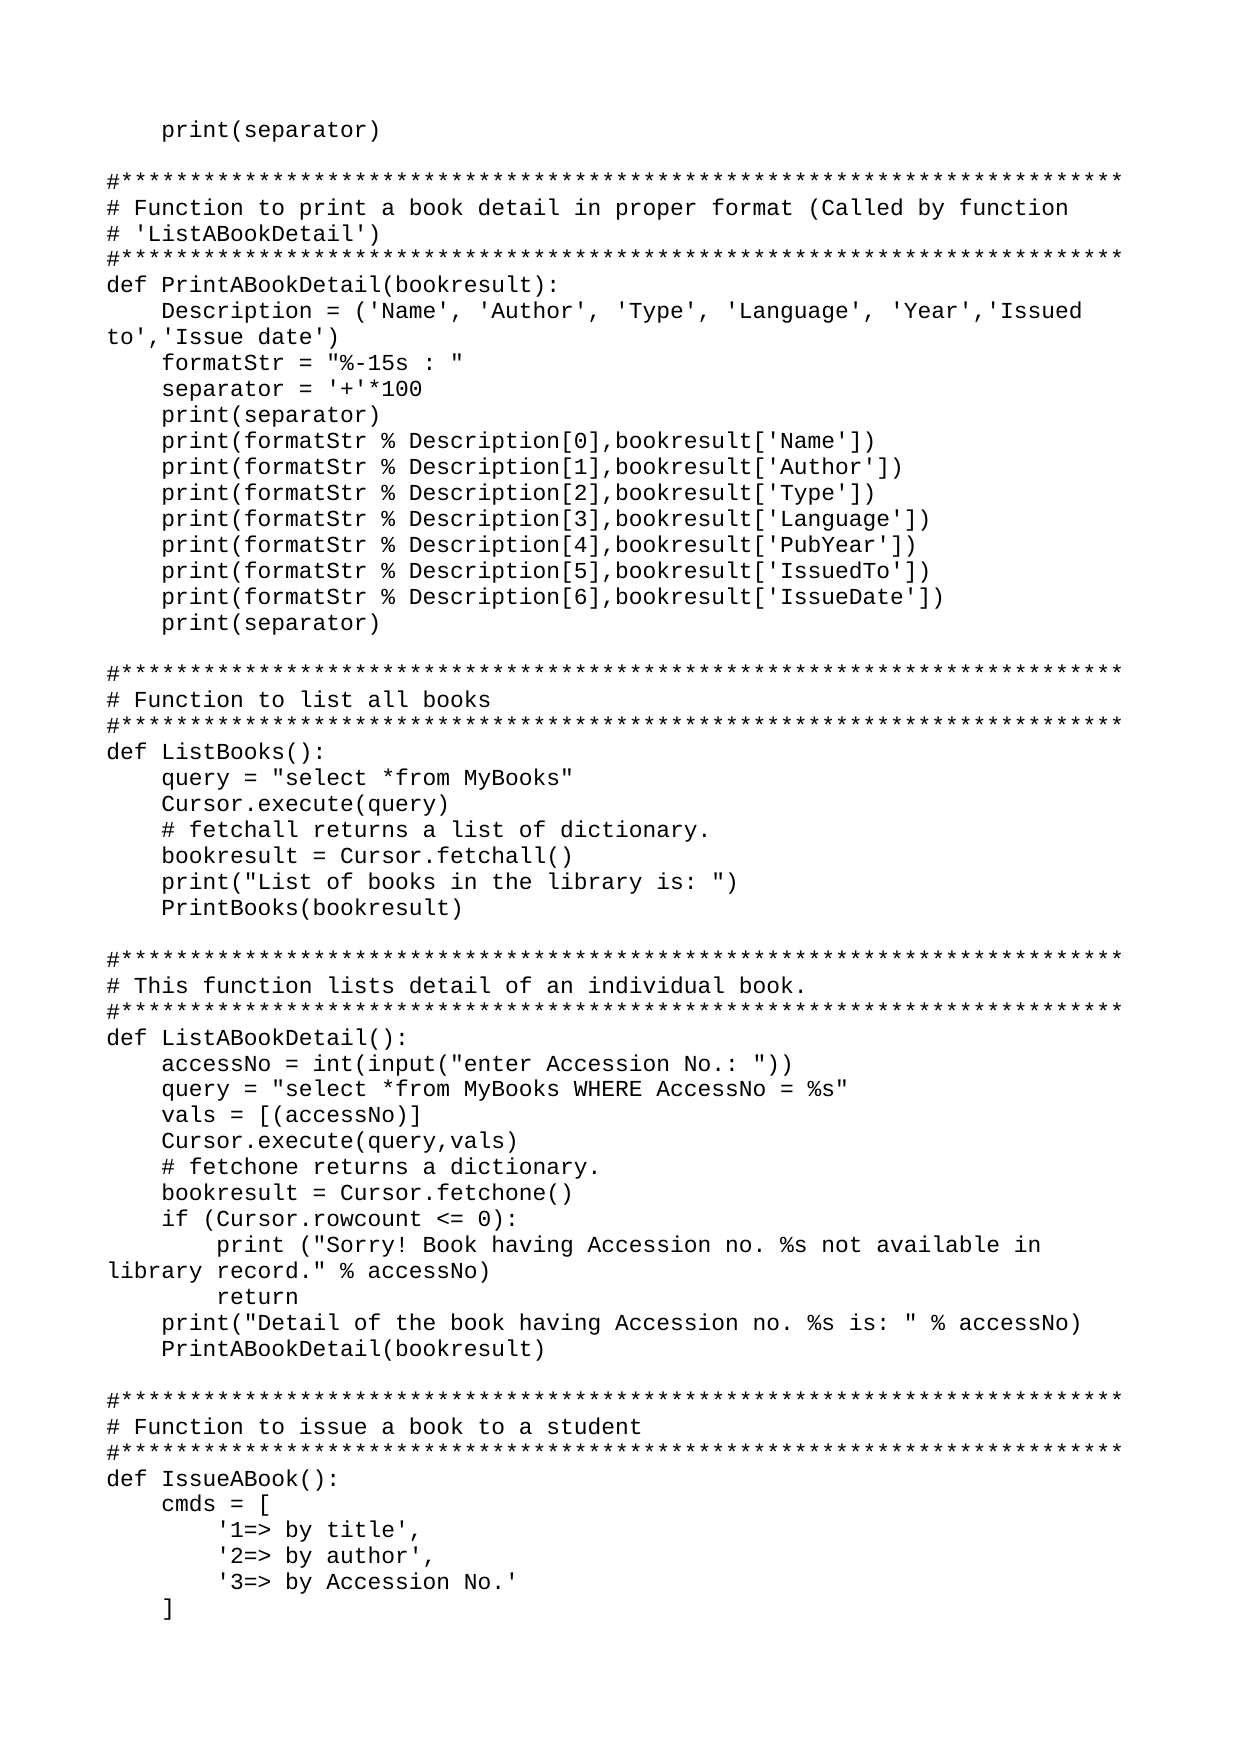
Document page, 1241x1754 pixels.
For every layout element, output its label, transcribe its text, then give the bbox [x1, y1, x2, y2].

text query = "select *from MyBooks WHERE AccessNo = %s" [106, 1078, 1134, 1104]
text print(formatStr % Description[4],bookresult['PubYear']) [106, 533, 1134, 559]
text print("List of books in the library is: ") [106, 870, 1134, 896]
text # This function lists detail of an individual book. [106, 974, 1134, 1000]
text Cursor.execute(query) [106, 792, 1134, 818]
text separator = '+'*100 [106, 377, 1134, 403]
text '3=> by Accession No.' [106, 1571, 1134, 1597]
text print(formatStr % Description[3],bookresult['Language']) [106, 507, 1134, 533]
text cmds = [ [106, 1493, 1134, 1519]
text # fetchall returns a list of dictionary. [106, 818, 1134, 844]
text # 'ListABookDetail') [106, 222, 1134, 248]
text Cursor.execute(query,vals) [106, 1130, 1134, 1156]
text def PrintABookDetail(bookresult): [106, 274, 1134, 300]
text def ListBooks(): [106, 741, 1134, 767]
text #************************************************************************* [106, 663, 1134, 689]
text PrintABookDetail(bookresult) [106, 1337, 1134, 1363]
text bookresult = Cursor.fetchone() [106, 1182, 1134, 1207]
text #************************************************************************* [106, 715, 1134, 741]
text if (Cursor.rowcount <= 0): [106, 1207, 1134, 1233]
text # Function to list all books [106, 689, 1134, 715]
text #************************************************************************* [106, 248, 1134, 274]
text #************************************************************************* [106, 1441, 1134, 1467]
text print(separator) [106, 403, 1134, 429]
text print(separator) [106, 611, 1134, 637]
text '1=> by title', [106, 1519, 1134, 1545]
text print(separator) [106, 118, 1134, 144]
text def ListABookDetail(): [106, 1026, 1134, 1052]
text #************************************************************************* [106, 1000, 1134, 1026]
text formatStr = "%-15s : " [106, 352, 1134, 377]
text '2=> by author', [106, 1545, 1134, 1571]
text print("Detail of the book having Accession no. %s is: " % accessNo) [106, 1311, 1134, 1337]
text print(formatStr % Description[0],bookresult['Name']) [106, 429, 1134, 455]
text Description = ('Name', 'Author', 'Type', 'Language', 'Year','Issued to','Issue date') [106, 300, 1134, 352]
text query = "select *from MyBooks" [106, 767, 1134, 792]
text # Function to issue a book to a student [106, 1415, 1134, 1441]
text accessNo = int(input("enter Accession No.: ")) [106, 1052, 1134, 1078]
text print ("Sorry! Book having Accession no. %s not available in library record." % accessNo) [106, 1233, 1134, 1285]
text bookresult = Cursor.fetchall() [106, 844, 1134, 870]
text print(formatStr % Description[5],bookresult['IssuedTo']) [106, 559, 1134, 585]
text PrintBooks(bookresult) [106, 896, 1134, 922]
text print(formatStr % Description[6],bookresult['IssueDate']) [106, 585, 1134, 611]
text print(formatStr % Description[1],bookresult['Author']) [106, 455, 1134, 481]
text # Function to print a book detail in proper format (Called by function [106, 196, 1134, 222]
text return [106, 1285, 1134, 1311]
text #************************************************************************* [106, 1389, 1134, 1415]
text #************************************************************************* [106, 948, 1134, 974]
text def IssueABook(): [106, 1467, 1134, 1493]
text # fetchone returns a dictionary. [106, 1156, 1134, 1182]
text ] [106, 1597, 1134, 1622]
text vals = [(accessNo)] [106, 1104, 1134, 1130]
text #************************************************************************* [106, 170, 1134, 196]
text print(formatStr % Description[2],bookresult['Type']) [106, 481, 1134, 507]
